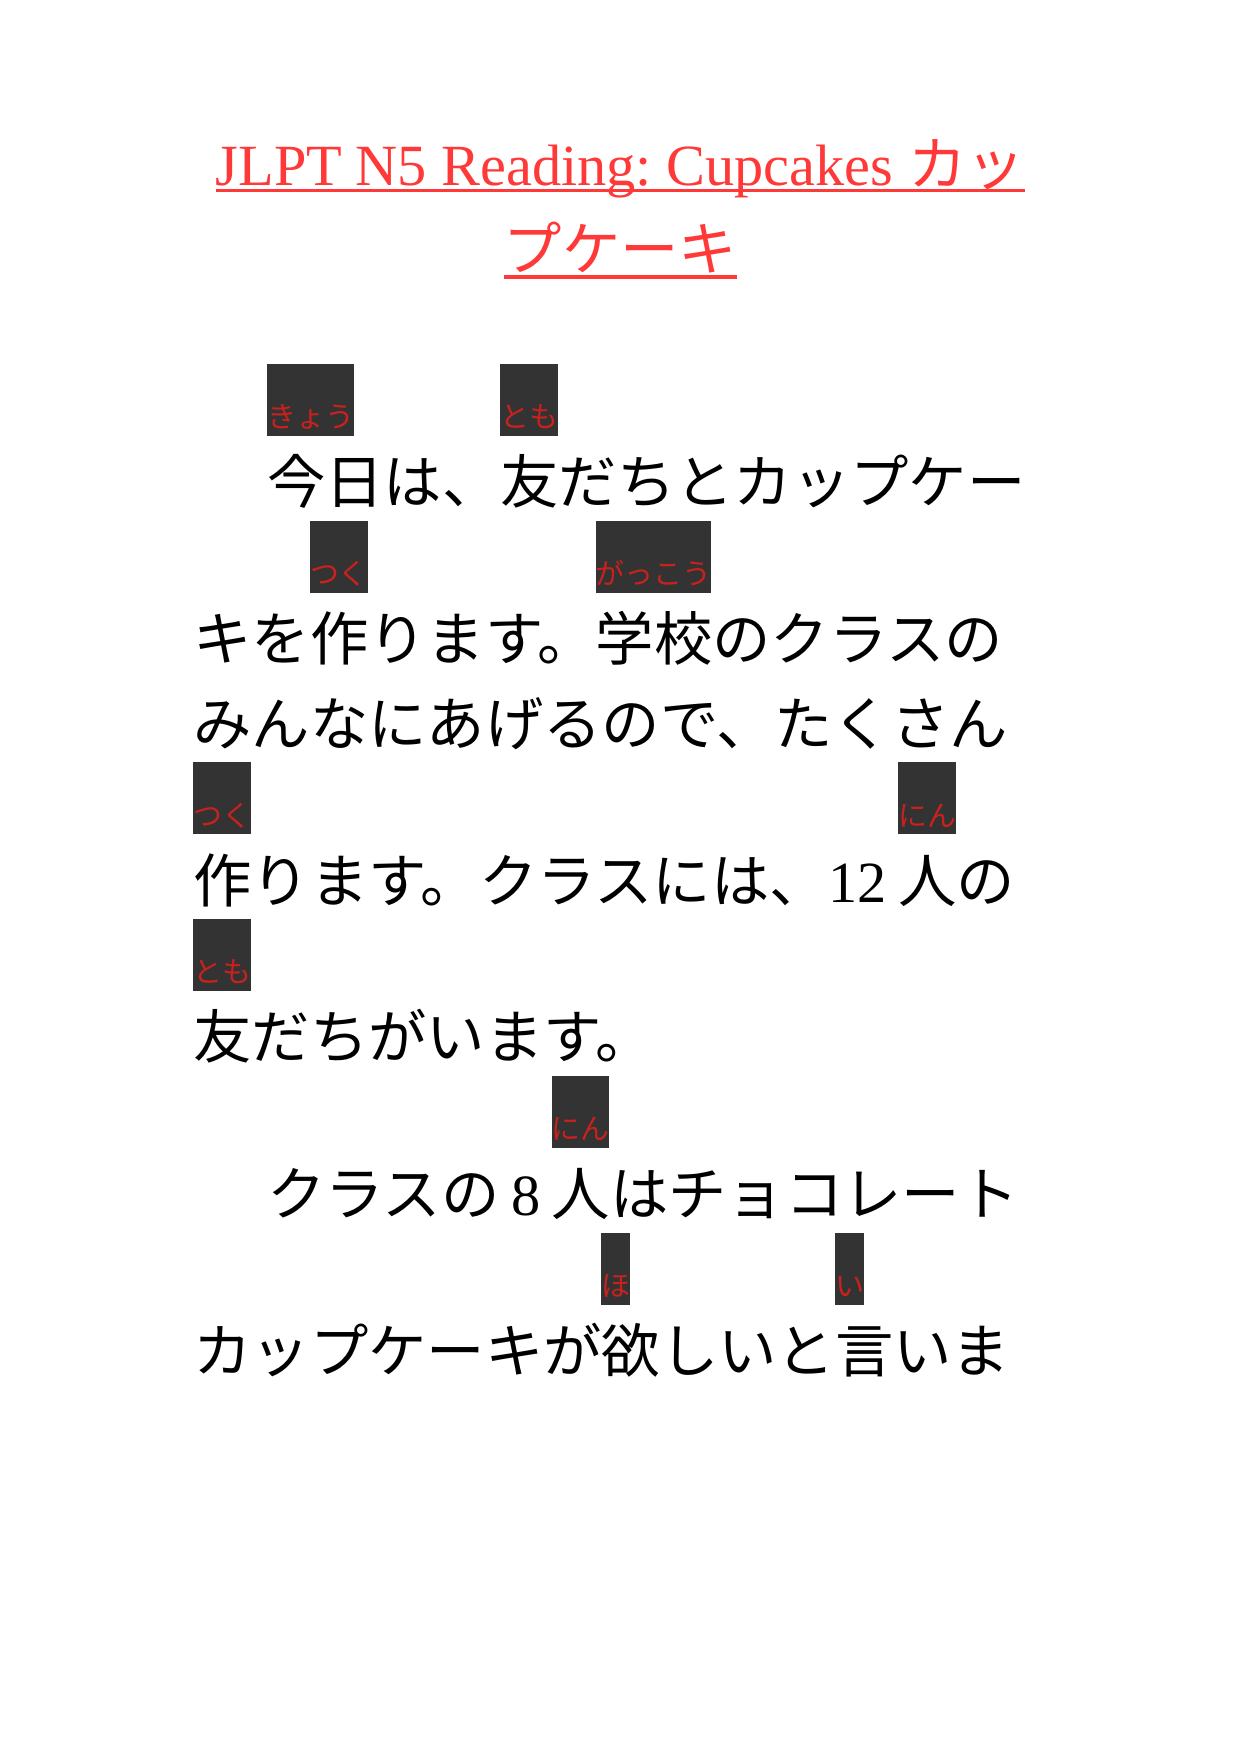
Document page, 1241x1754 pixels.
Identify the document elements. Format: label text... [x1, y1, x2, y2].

text JLPT N5 Reading: Cupcakes カップケーキ [193, 118, 1047, 287]
text 今日きょうは、友ともだちとカップケーキを作つくります。学校がっこうのクラスのみんなにあげるので、たくさん作つくります。クラスには、12人にんの友ともだちがいます。 [193, 364, 1047, 1076]
text クラスの8人にんはチョコレートカップケーキが欲ほしいと言いいました。後あとはバニラカップケーキが食たべたいそうです。 [193, 1076, 1047, 1389]
